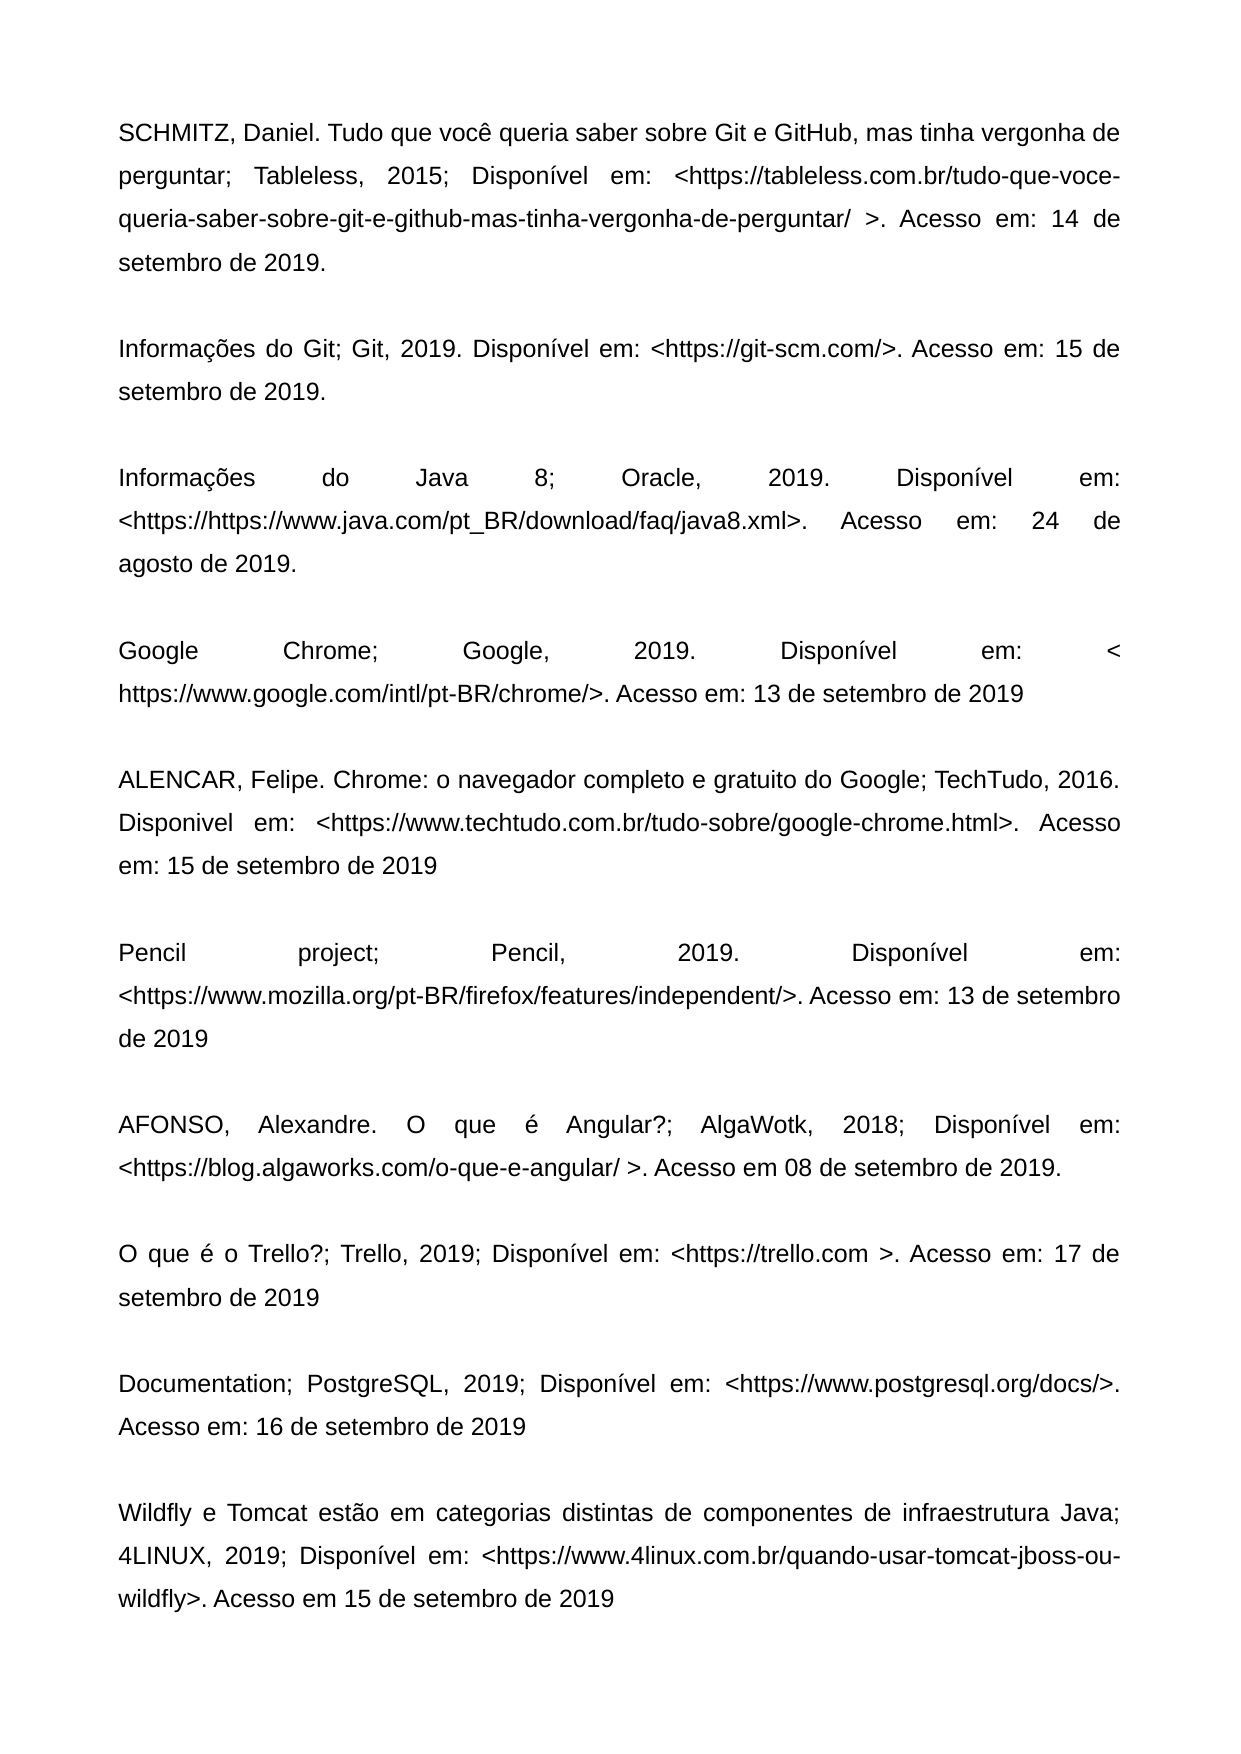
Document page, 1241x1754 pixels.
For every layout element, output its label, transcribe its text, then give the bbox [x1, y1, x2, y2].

text AFONSO, Alexandre. O que é Angular?; AlgaWotk, 2018; Disponível em: <https://blog.algaworks.com/o-que-e-angular/ >. Acesso em 08 de setembro de 2019. [118, 1110, 1122, 1182]
text Google Chrome; Google, 2019. Disponível em: < https://www.google.com/intl/pt-BR/chrome/>. Acesso em: 13 de setembro de 2019 [118, 636, 1122, 707]
text SCHMITZ, Daniel. Tudo que você queria saber sobre Git e GitHub, mas tinha vergonha de perguntar; Tableless, 2015; Disponível em: <https://tableless.com.br/tudo-que-voce-queria-saber-sobre-git-e-github-mas-tinha-vergonha-de-perguntar/ >. Acesso em: 14 de setembro de 2019. [118, 118, 1122, 276]
text ALENCAR, Felipe. Chrome: o navegador completo e gratuito do Google; TechTudo, 2016. Disponivel em: <https://www.techtudo.com.br/tudo-sobre/google-chrome.html>. Acesso em: 15 de setembro de 2019 [118, 765, 1122, 880]
text Pencil project; Pencil, 2019. Disponível em: <https://www.mozilla.org/pt-BR/firefox/features/independent/>. Acesso em: 13 de setembro de 2019 [118, 937, 1122, 1052]
text Wildfly e Tomcat estão em categorias distintas de componentes de infraestrutura Java; 4LINUX, 2019; Disponível em: <https://www.4linux.com.br/quando-usar-tomcat-jboss-ou-wildfly>. Acesso em 15 de setembro de 2019 [118, 1498, 1122, 1613]
text Informações do Java 8; Oracle, 2019. Disponível em: <https://https://www.java.com/pt_BR/download/faq/java8.xml>. Acesso em: 24 de agosto de 2019. [118, 463, 1122, 578]
text O que é o Trello?; Trello, 2019; Disponível em: <https://trello.com >. Acesso em: 17 de setembro de 2019 [118, 1239, 1122, 1311]
text Informações do Git; Git, 2019. Disponível em: <https://git-scm.com/>. Acesso em: 15 de setembro de 2019. [118, 334, 1122, 406]
text Documentation; PostgreSQL, 2019; Disponível em: <https://www.postgresql.org/docs/>. Acesso em: 16 de setembro de 2019 [118, 1369, 1122, 1441]
